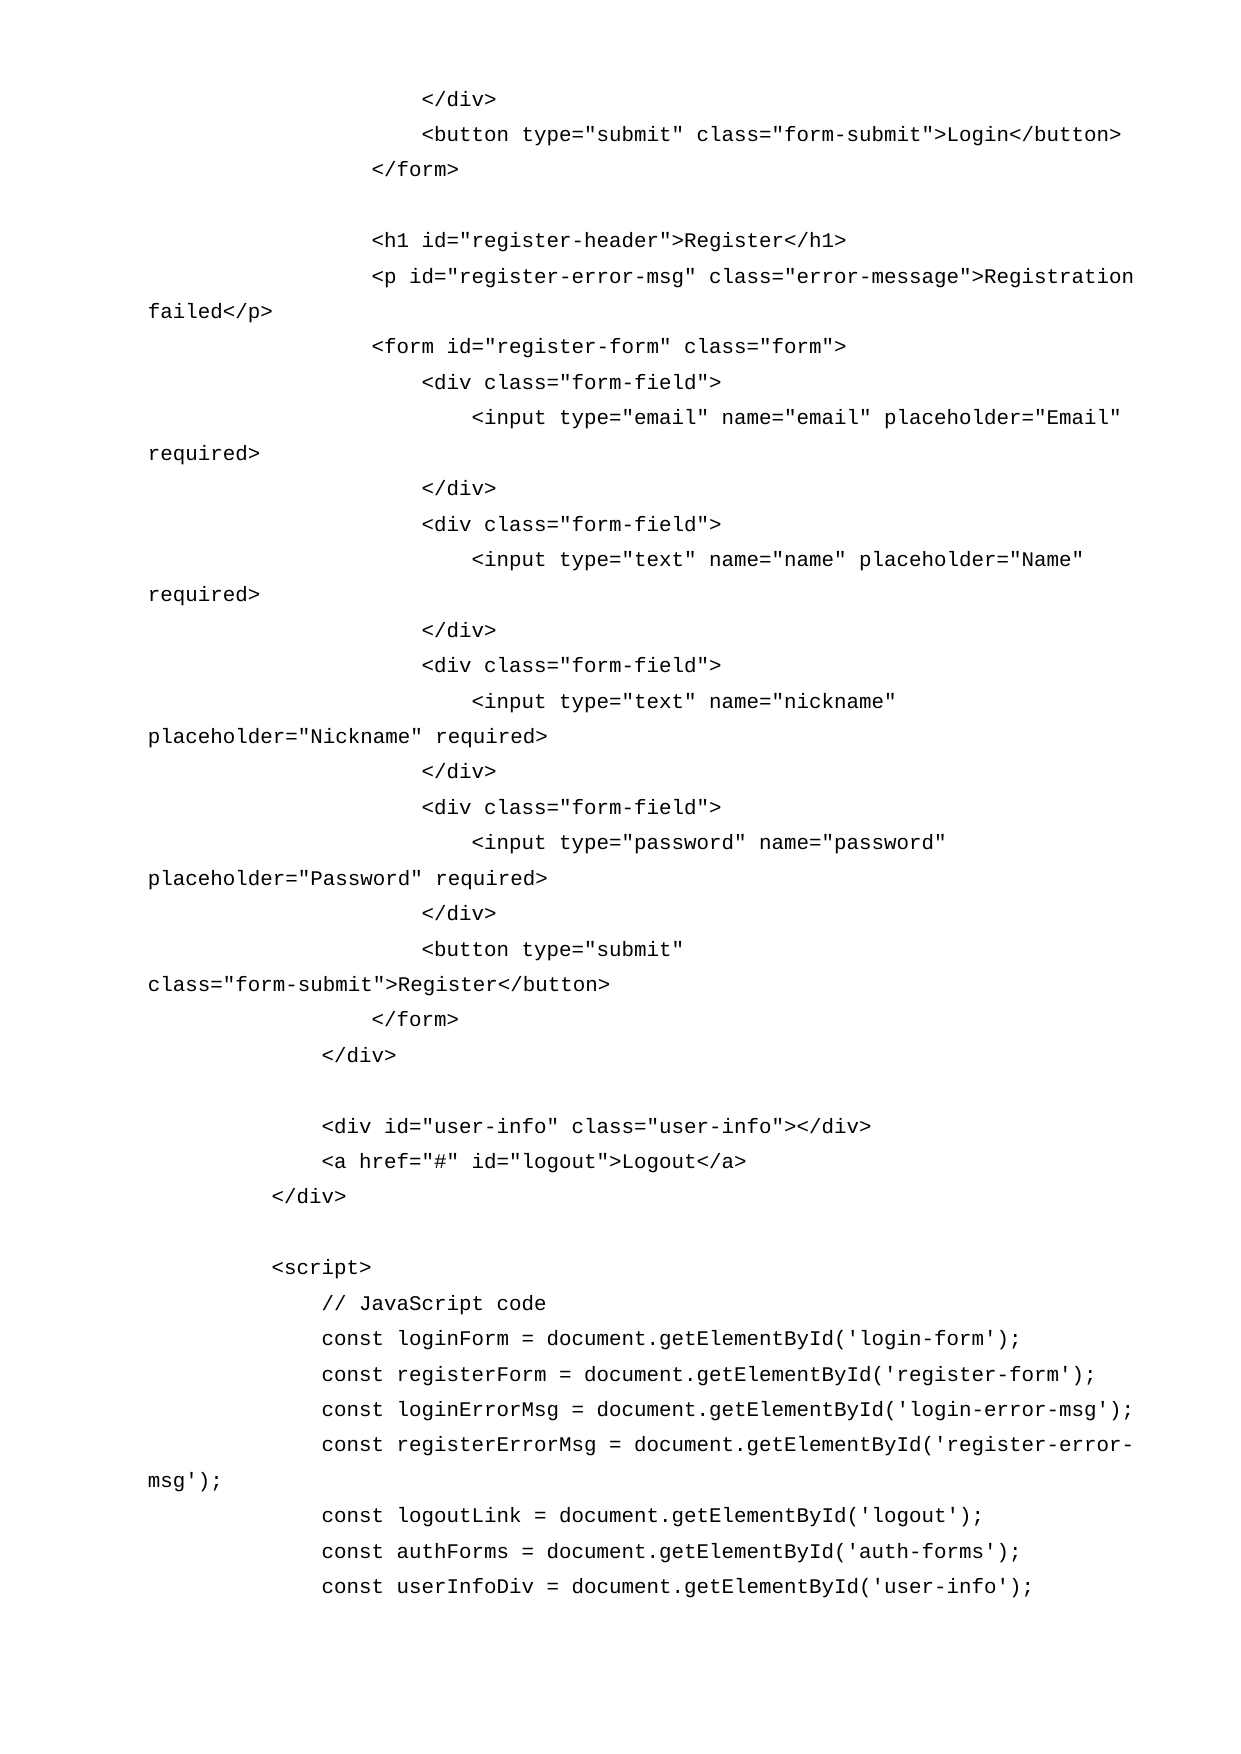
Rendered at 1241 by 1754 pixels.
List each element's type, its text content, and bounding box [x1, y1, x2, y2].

text <form id="register-form" class="form"> [148, 336, 1152, 360]
text <div class="form-field"> [148, 797, 1152, 821]
text <a href="#" id="logout">Logout</a> [148, 1151, 1152, 1175]
text const userInfoDiv = document.getElementById('user-info'); [148, 1576, 1152, 1600]
text <script> [148, 1257, 1152, 1281]
text <button type="submit" class="form-submit">Register</button> [148, 938, 1152, 998]
text const registerErrorMsg = document.getElementById('register-error-msg'); [148, 1434, 1152, 1493]
text </div> [148, 1186, 1152, 1210]
text const logoutLink = document.getElementById('logout'); [148, 1505, 1152, 1529]
text const loginForm = document.getElementById('login-form'); [148, 1328, 1152, 1352]
text const registerForm = document.getElementById('register-form'); [148, 1363, 1152, 1387]
text <p id="register-error-msg" class="error-message">Registration failed</p> [148, 266, 1152, 325]
text <input type="password" name="password" placeholder="Password" required> [148, 832, 1152, 891]
text </div> [148, 903, 1152, 927]
text <div class="form-field"> [148, 655, 1152, 679]
text // JavaScript code [148, 1293, 1152, 1316]
text </div> [148, 1045, 1152, 1068]
text </div> [148, 478, 1152, 502]
text <button type="submit" class="form-submit">Login</button> [148, 124, 1152, 148]
text <div class="form-field"> [148, 513, 1152, 537]
text const authForms = document.getElementById('auth-forms'); [148, 1541, 1152, 1564]
text <input type="text" name="nickname" placeholder="Nickname" required> [148, 691, 1152, 750]
text </form> [148, 159, 1152, 183]
text <div id="user-info" class="user-info"></div> [148, 1116, 1152, 1139]
text <input type="email" name="email" placeholder="Email" required> [148, 407, 1152, 466]
text </div> [148, 620, 1152, 643]
text <div class="form-field"> [148, 372, 1152, 396]
text const loginErrorMsg = document.getElementById('login-error-msg'); [148, 1399, 1152, 1423]
text </div> [148, 761, 1152, 785]
text </form> [148, 1009, 1152, 1033]
text </div> [148, 88, 1152, 112]
text <h1 id="register-header">Register</h1> [148, 230, 1152, 254]
text <input type="text" name="name" placeholder="Name" required> [148, 549, 1152, 608]
